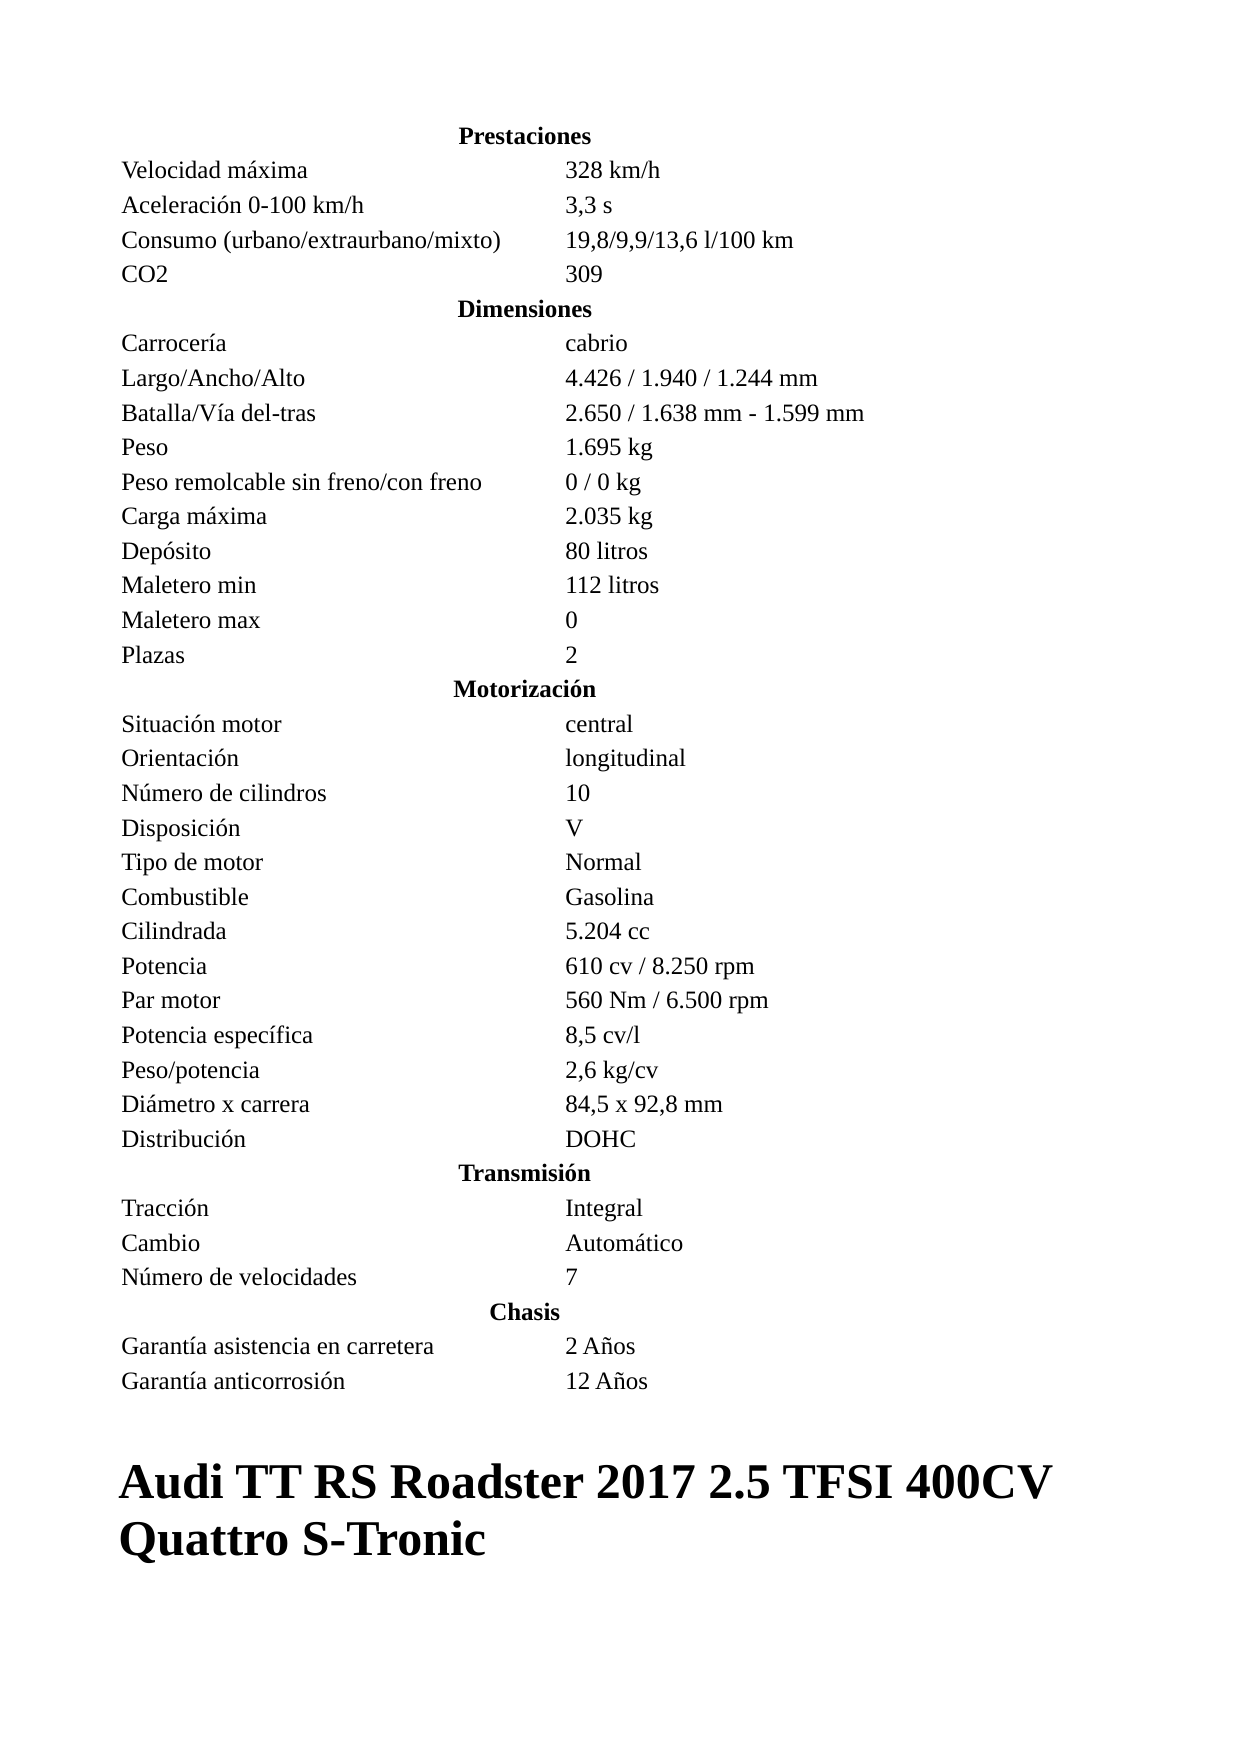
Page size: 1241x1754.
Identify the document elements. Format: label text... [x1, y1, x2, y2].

table_cell Batalla/Vía del-tras [118, 395, 562, 429]
table_cell Integral [562, 1190, 931, 1225]
table_cell 5.204 cc [562, 914, 931, 948]
table_cell 2 [562, 637, 931, 671]
table_cell Gasolina [562, 879, 931, 913]
table_cell Transmisión [118, 1156, 931, 1190]
table_cell DOHC [562, 1121, 931, 1156]
table_cell Carga máxima [118, 499, 562, 533]
table_cell Maletero min [118, 568, 562, 602]
table_cell 7 [562, 1259, 931, 1294]
table_cell Carrocería [118, 326, 562, 360]
table_cell cabrio [562, 326, 931, 360]
table_cell central [562, 706, 931, 741]
table_cell 610 cv / 8.250 rpm [562, 948, 931, 983]
table_cell Número de cilindros [118, 775, 562, 810]
table_cell 0 / 0 kg [562, 464, 931, 498]
table_cell 112 litros [562, 568, 931, 602]
table_cell 2.650 / 1.638 mm - 1.599 mm [562, 395, 931, 429]
table_cell Dimensiones [118, 291, 931, 326]
table_cell CO2 [118, 256, 562, 291]
table_cell Peso [118, 429, 562, 464]
table_cell Tipo de motor [118, 844, 562, 879]
table_cell Automático [562, 1225, 931, 1259]
table_cell Peso remolcable sin freno/con freno [118, 464, 562, 498]
table_cell Maletero max [118, 602, 562, 637]
table_cell Tracción [118, 1190, 562, 1225]
table_cell Cambio [118, 1225, 562, 1259]
table_cell Número de velocidades [118, 1259, 562, 1294]
table_cell 560 Nm / 6.500 rpm [562, 983, 931, 1017]
table_cell Peso/potencia [118, 1052, 562, 1086]
table_cell Chasis [118, 1294, 931, 1328]
table_cell Potencia [118, 948, 562, 983]
table_cell Diámetro x carrera [118, 1086, 562, 1121]
table_cell Depósito [118, 533, 562, 568]
table_cell 2,6 kg/cv [562, 1052, 931, 1086]
table_cell Par motor [118, 983, 562, 1017]
table_cell 12 Años [562, 1363, 931, 1398]
table_cell Plazas [118, 637, 562, 671]
table_cell Largo/Ancho/Alto [118, 360, 562, 395]
table_cell 309 [562, 256, 931, 291]
table_cell 4.426 / 1.940 / 1.244 mm [562, 360, 931, 395]
table_cell Distribución [118, 1121, 562, 1156]
table_cell 80 litros [562, 533, 931, 568]
table_cell V [562, 810, 931, 844]
table_cell Garantía asistencia en carretera [118, 1329, 562, 1363]
table_cell Combustible [118, 879, 562, 913]
table_cell 2 Años [562, 1329, 931, 1363]
table_cell Garantía anticorrosión [118, 1363, 562, 1398]
table_cell Situación motor [118, 706, 562, 741]
table_cell 328 km/h [562, 153, 931, 187]
table_cell 2.035 kg [562, 499, 931, 533]
table_cell Normal [562, 844, 931, 879]
table_cell 8,5 cv/l [562, 1017, 931, 1052]
table_cell Consumo (urbano/extraurbano/mixto) [118, 222, 562, 256]
table_cell 3,3 s [562, 187, 931, 222]
table_cell 84,5 x 92,8 mm [562, 1086, 931, 1121]
table_cell Velocidad máxima [118, 153, 562, 187]
table_cell Motorización [118, 671, 931, 706]
table_cell Disposición [118, 810, 562, 844]
table_cell Cilindrada [118, 914, 562, 948]
table_header Prestaciones [118, 118, 931, 153]
table_cell longitudinal [562, 741, 931, 775]
table_cell Orientación [118, 741, 562, 775]
subtitle Audi TT RS Roadster 2017 2.5 TFSI 400CV Quattro S-Tronic [118, 1451, 1122, 1566]
table_cell 0 [562, 602, 931, 637]
table_cell Aceleración 0-100 km/h [118, 187, 562, 222]
table_cell Potencia específica [118, 1017, 562, 1052]
table_cell 19,8/9,9/13,6 l/100 km [562, 222, 931, 256]
table_cell 10 [562, 775, 931, 810]
table_cell 1.695 kg [562, 429, 931, 464]
